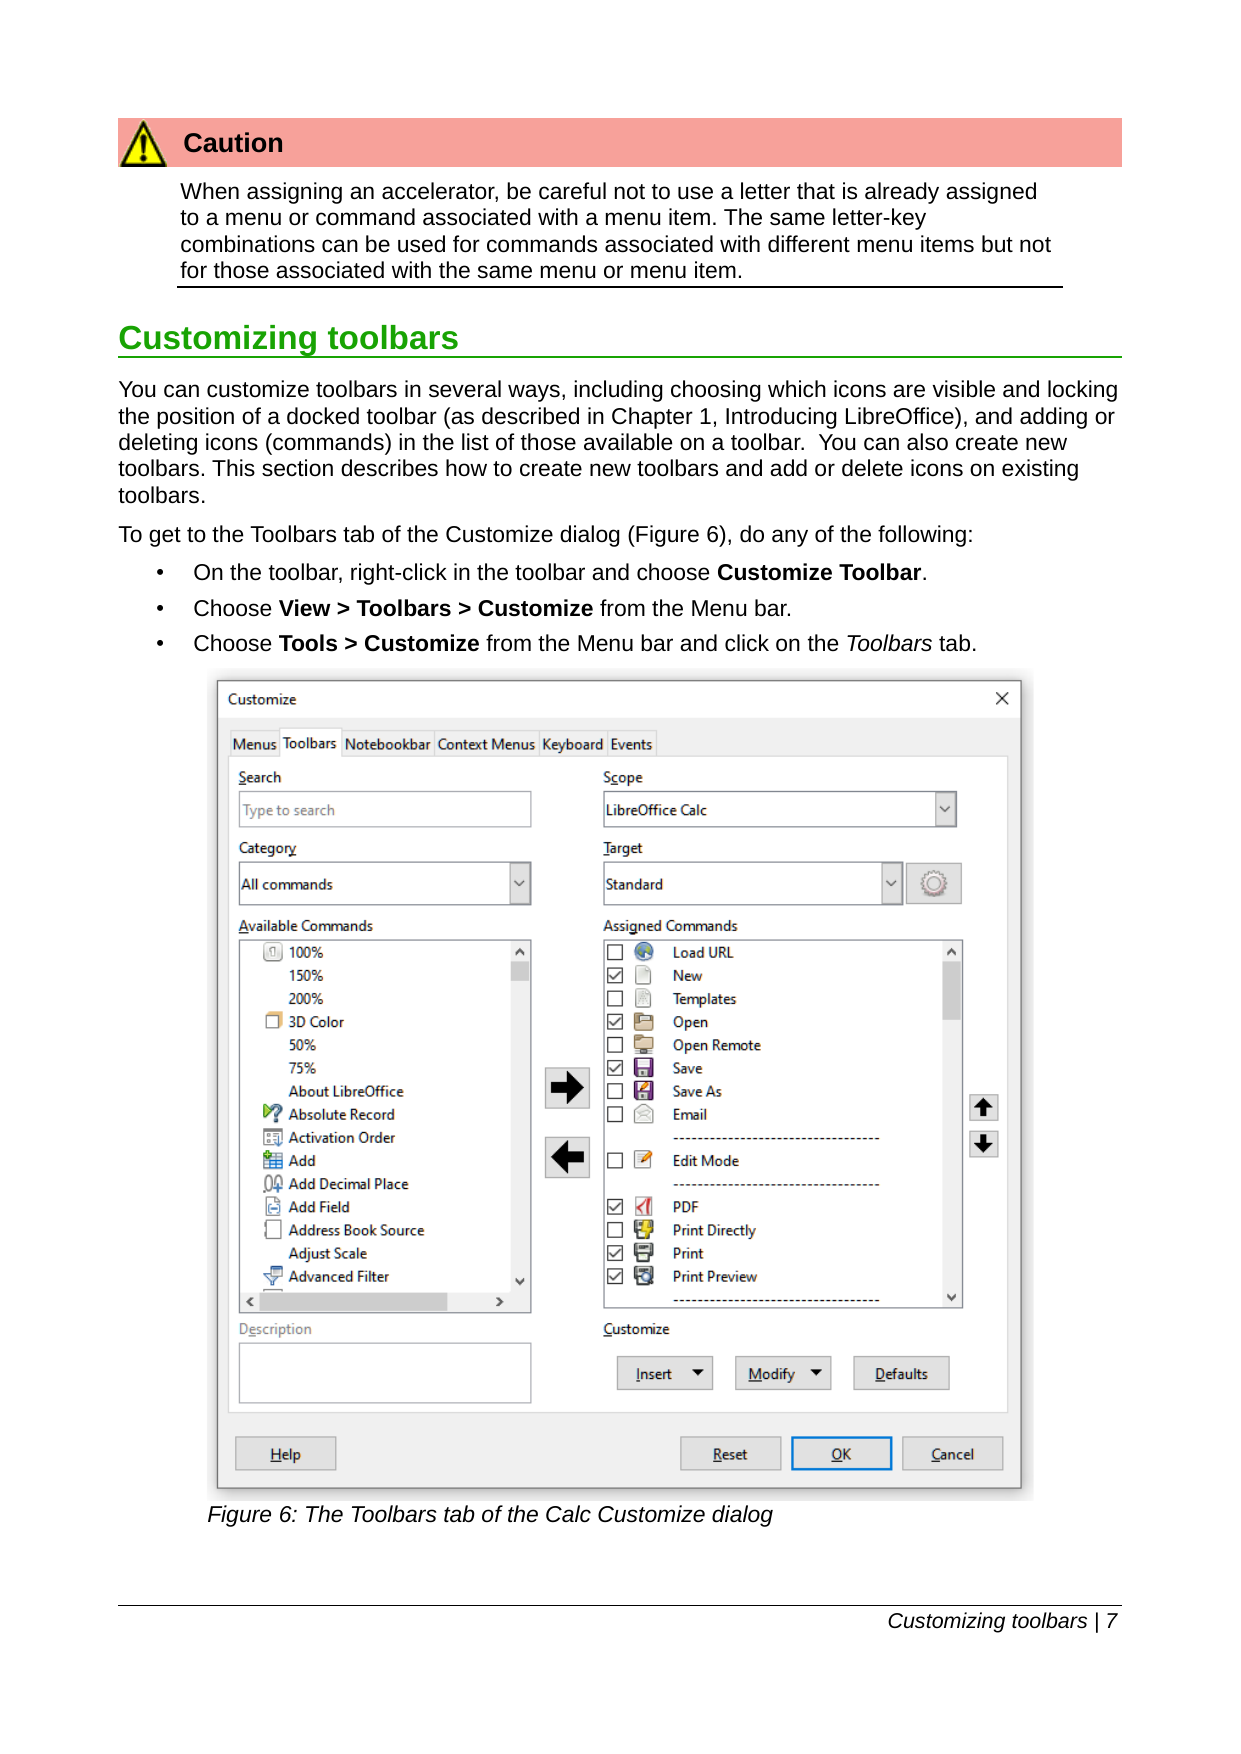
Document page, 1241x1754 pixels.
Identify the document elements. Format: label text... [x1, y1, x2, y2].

text When assigning an accelerator, be careful not to use a letter that is already assigned to a menu or command associated with a menu item. The same letter-key combinations can be used for commands associated with different menu items but not for those associated with the same menu or menu item. [177, 175, 1063, 286]
text Figure 6: The Toolbars tab of the Calc Customize dialog [207, 1501, 1033, 1527]
picture [206, 668, 1034, 1501]
picture [119, 119, 167, 167]
list On the toolbar, right-click in the toolbar and choose Customize Toolbar. [156, 559, 1122, 586]
list Choose Tools > Customize from the Menu bar and click on the Toolbars tab. [156, 630, 1122, 656]
text You can customize toolbars in several ways, including choosing which icons are visible and locking the position of a docked toolbar (as described in Chapter 1, Introducing LibreOffice), and adding or deleting icons (commands) in the list of those available on a toolbar. You can also create new toolbars. This section describes how to create new toolbars and add or delete icons on existing toolbars. [118, 376, 1122, 508]
list To get to the Toolbars tab of the Customize dialog (Figure 6), do any of the following: [118, 521, 1122, 547]
list Choose View > Toolbars > Customize from the Menu bar. [156, 594, 1122, 621]
subtitle Caution [118, 118, 1122, 167]
subtitle Customizing toolbars [118, 318, 1122, 356]
